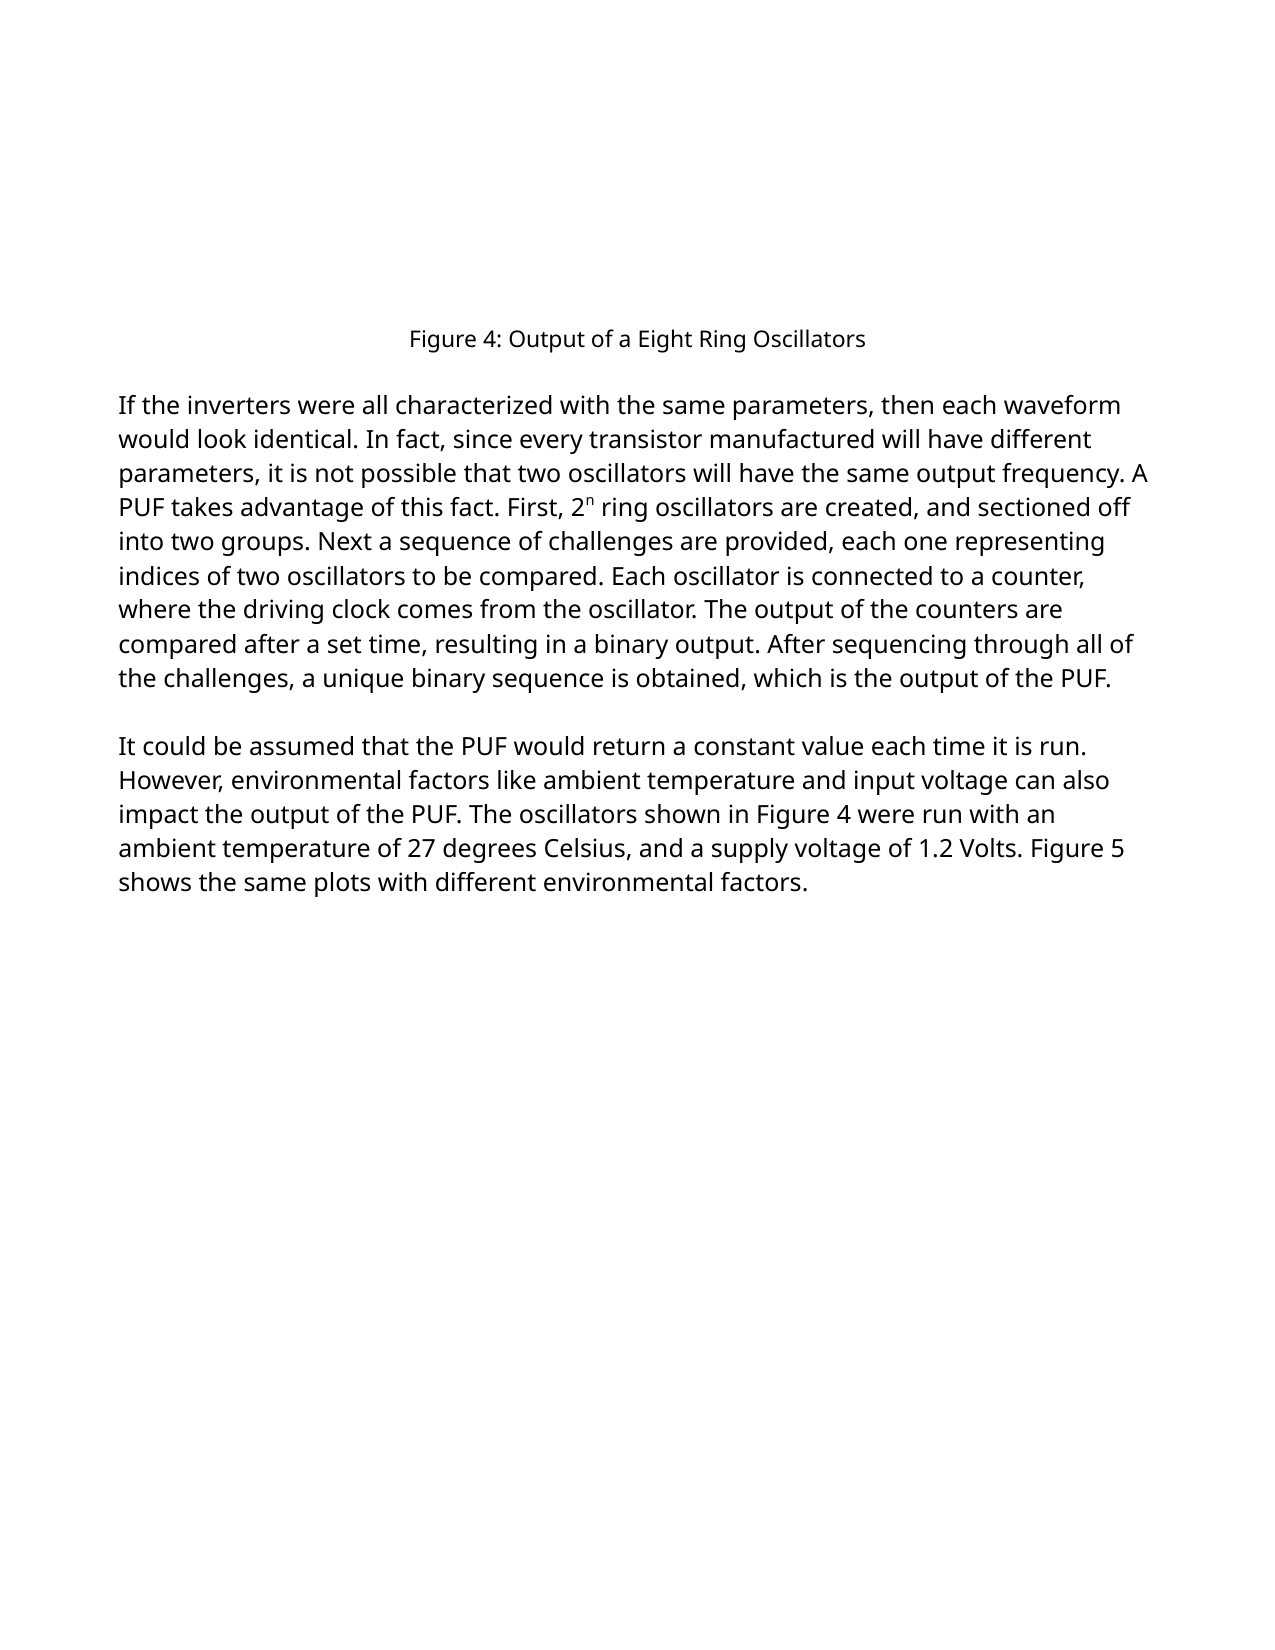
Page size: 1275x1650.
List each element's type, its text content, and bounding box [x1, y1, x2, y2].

text It could be assumed that the PUF would return a constant value each time it is run. However, environmental factors like ambient temperature and input voltage can also impact the output of the PUF. The oscillators shown in Figure 4 were run with an ambient temperature of 27 degrees Celsius, and a supply voltage of 1.2 Volts. Figure 5 shows the same plots with different environmental factors. [118, 728, 1157, 899]
text If the inverters were all characterized with the same parameters, then each waveform would look identical. In fact, since every transistor manufactured will have different parameters, it is not possible that two oscillators will have the same output frequency. A PUF takes advantage of this fact. First, 2n ring oscillators are created, and sectioned off into two groups. Next a sequence of challenges are provided, each one representing indices of two oscillators to be compared. Each oscillator is connected to a counter, where the driving clock comes from the oscillator. The output of the counters are compared after a set time, resulting in a binary output. After sequencing through all of the challenges, a unique binary sequence is obtained, which is the output of the PUF. [118, 388, 1157, 694]
text Figure 4: Output of a Eight Ring Oscillators [118, 322, 1157, 354]
